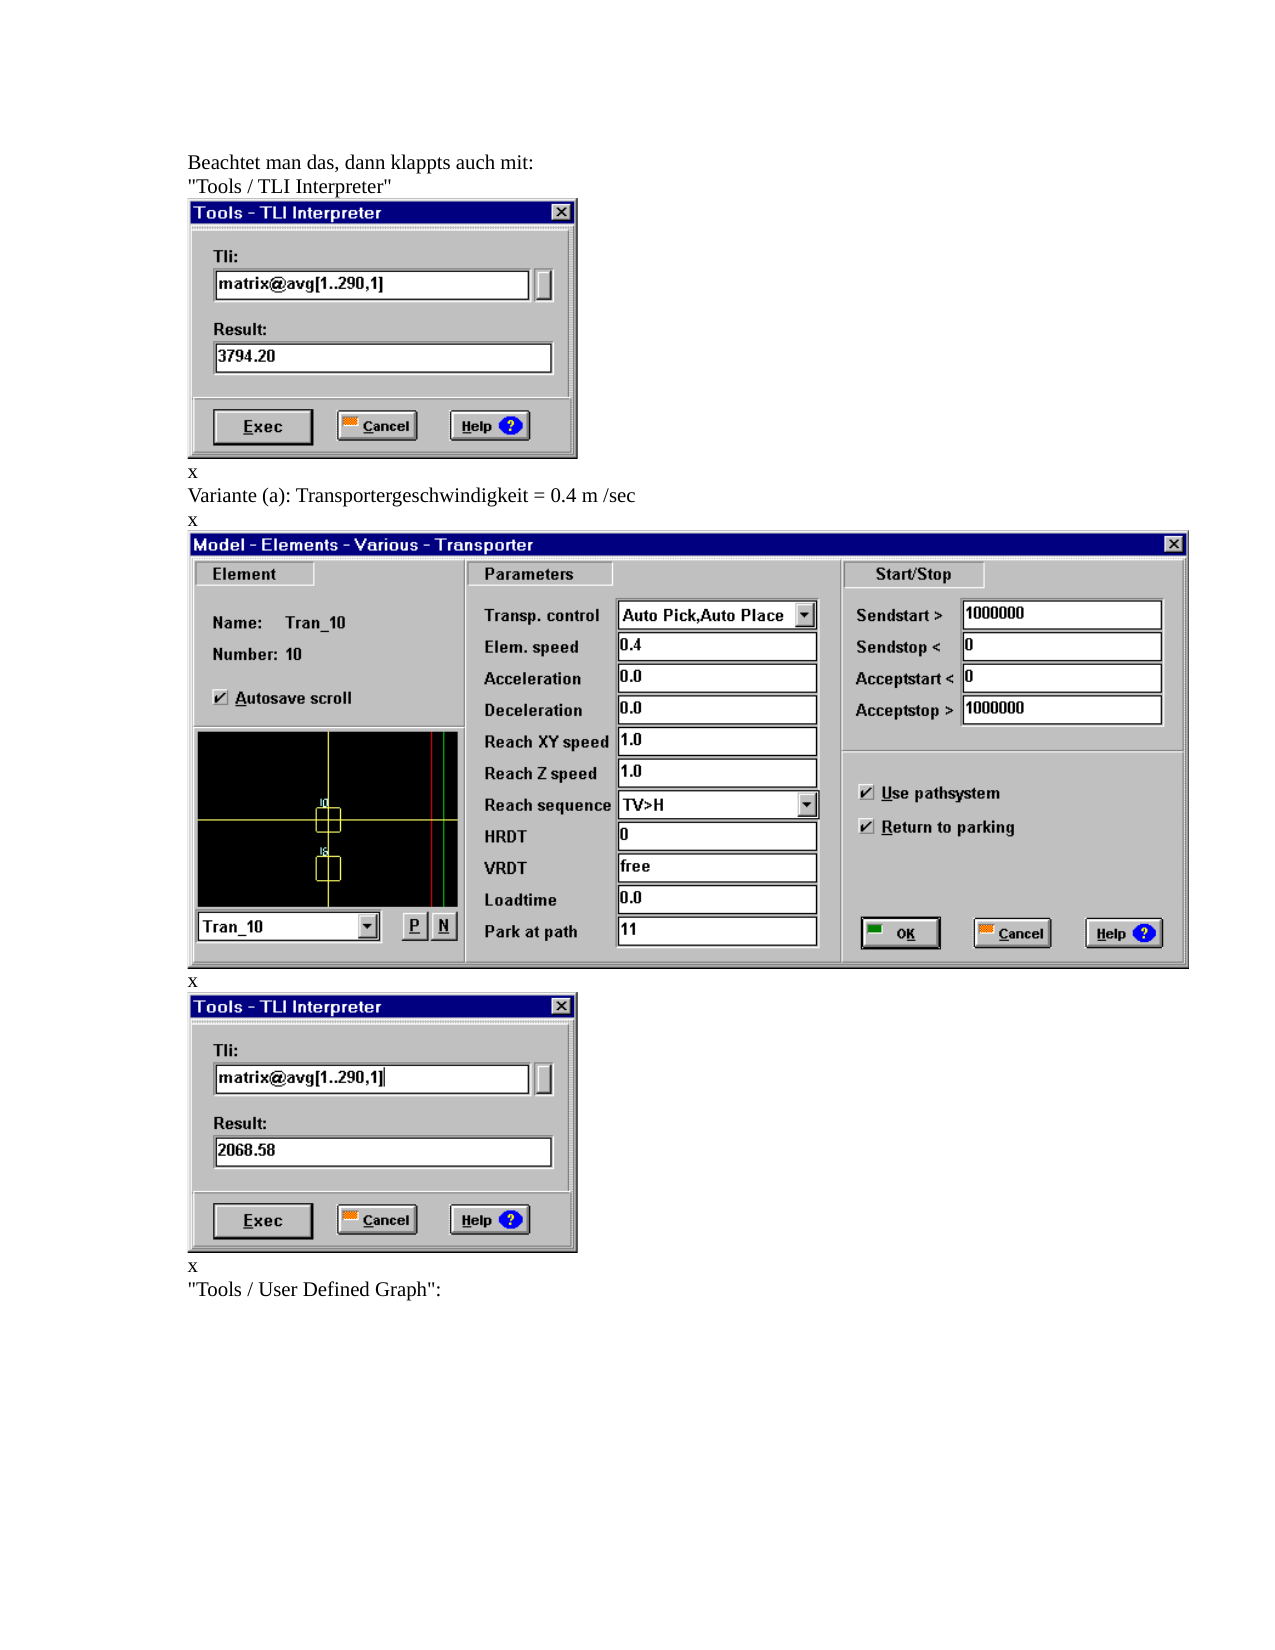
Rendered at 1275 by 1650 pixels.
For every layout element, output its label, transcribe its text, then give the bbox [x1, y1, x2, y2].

text Variante (a): Transportergeschwindigkeit = 0.4 m /sec [187, 483, 1087, 507]
text x [187, 507, 1087, 530]
text Beachtet man das, dann klappts auch mit: [187, 150, 1087, 174]
text x [187, 459, 1087, 483]
text x [187, 969, 1087, 992]
text "Tools / TLI Interpreter" [187, 174, 1087, 198]
text x [187, 1253, 1087, 1277]
text "Tools / User Defined Graph": [187, 1277, 1087, 1301]
